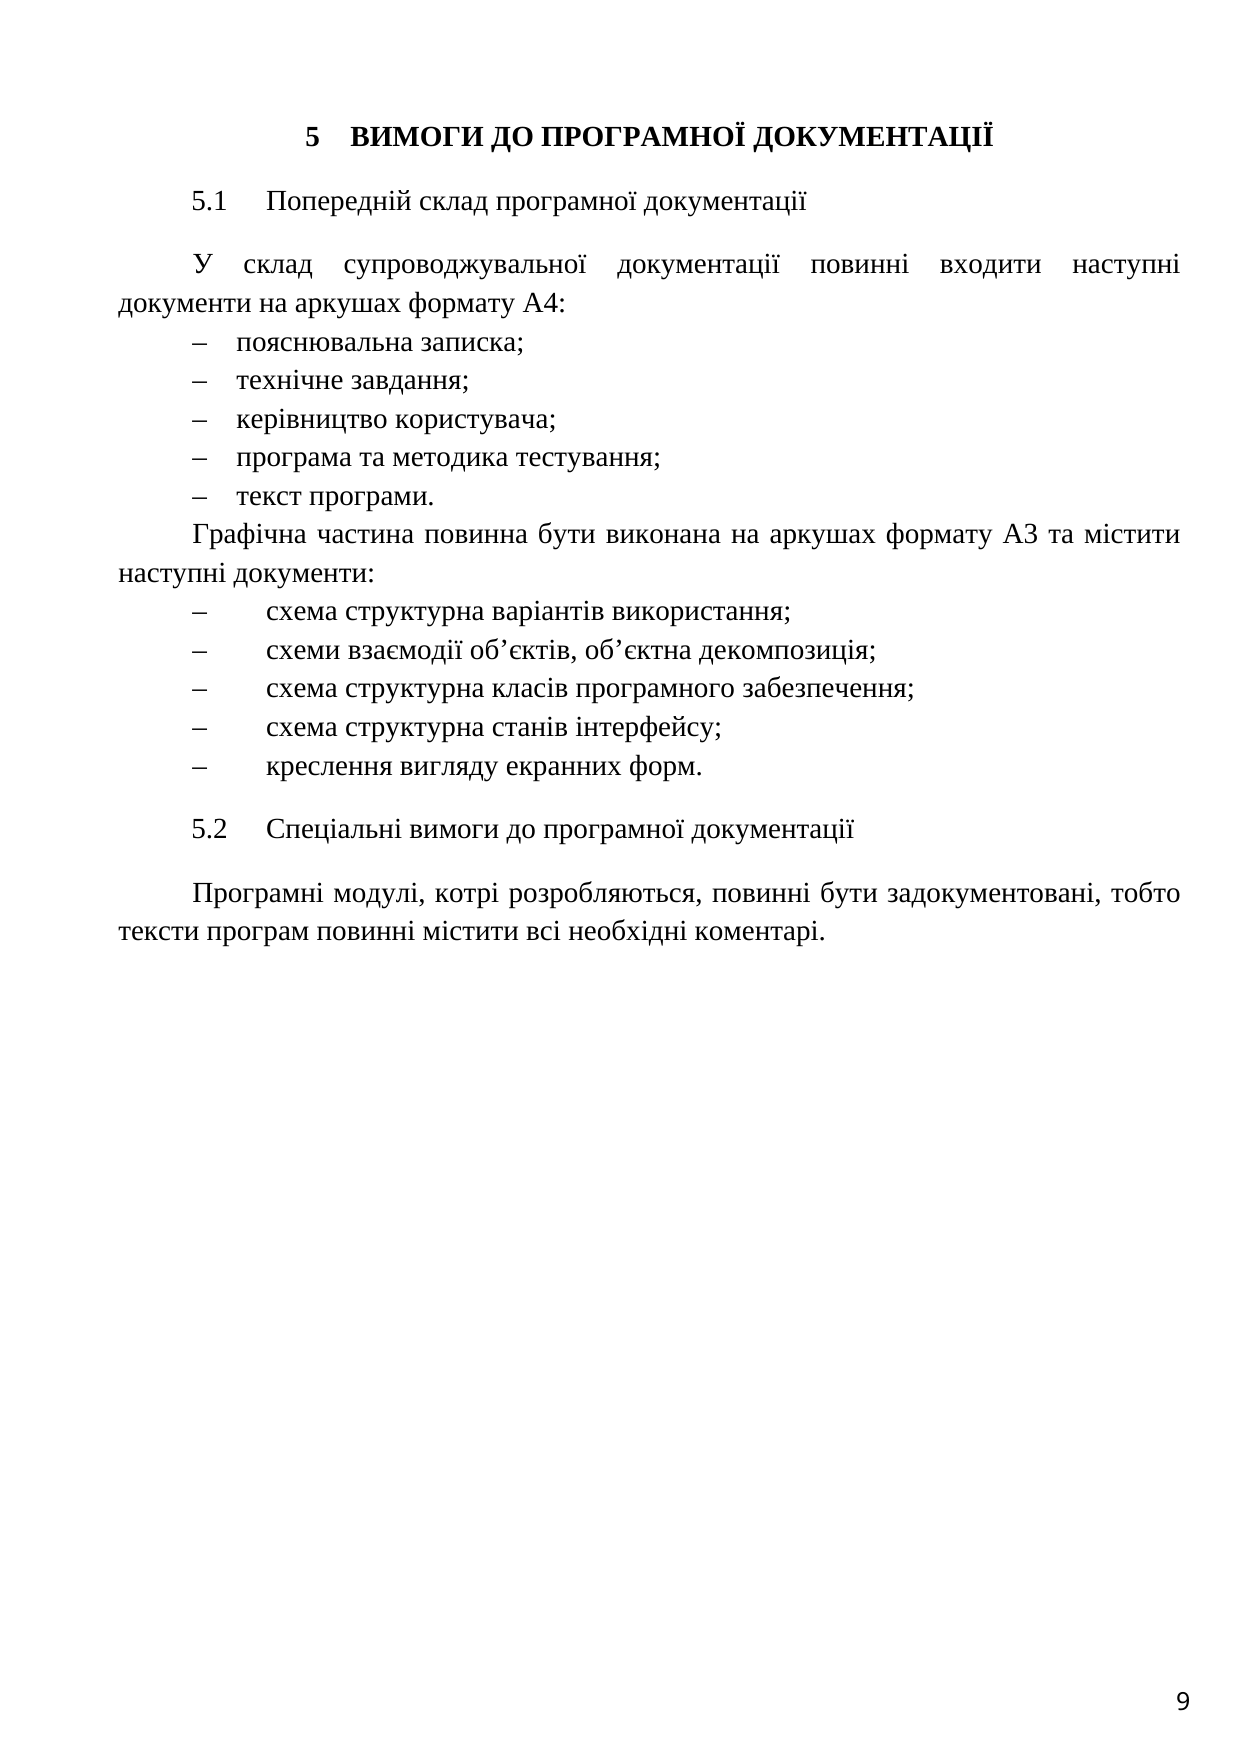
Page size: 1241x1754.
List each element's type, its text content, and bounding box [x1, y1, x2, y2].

list пояснювальна записка; [192, 324, 1181, 357]
list схема структурна класів програмного забезпечення; [118, 671, 1181, 704]
subtitle ВИМОГИ ДО ПРОГРАМНОЇ ДОКУМЕНТАЦІЇ [118, 119, 1181, 153]
text Програмні модулі, котрі розробляються, повинні бути задокументовані, тобто тексти програм повинні містити всі необхідні коментарі. [118, 875, 1181, 947]
text Графічна частина повинна бути виконана на аркушах формату А3 та містити наступні документи: [118, 516, 1181, 588]
text У склад супроводжувальної документації повинні входити наступні документи на аркушах формату А4: [118, 247, 1181, 319]
list схеми взаємодії об’єктів, об’єктна декомпозиція; [118, 632, 1181, 666]
subtitle Попередній склад програмної документації [118, 183, 1181, 217]
list схема структурна варіантів використання; [118, 593, 1181, 627]
list програма та методика тестування; [192, 439, 1181, 473]
list текст програми. [192, 478, 1181, 511]
list креслення вигляду екранних форм. [118, 748, 1181, 781]
subtitle Спеціальні вимоги до програмної документації [118, 811, 1181, 845]
list технічне завдання; [192, 362, 1181, 396]
list керівництво користувача; [192, 401, 1181, 434]
list схема структурна станів інтерфейсу; [118, 709, 1181, 743]
